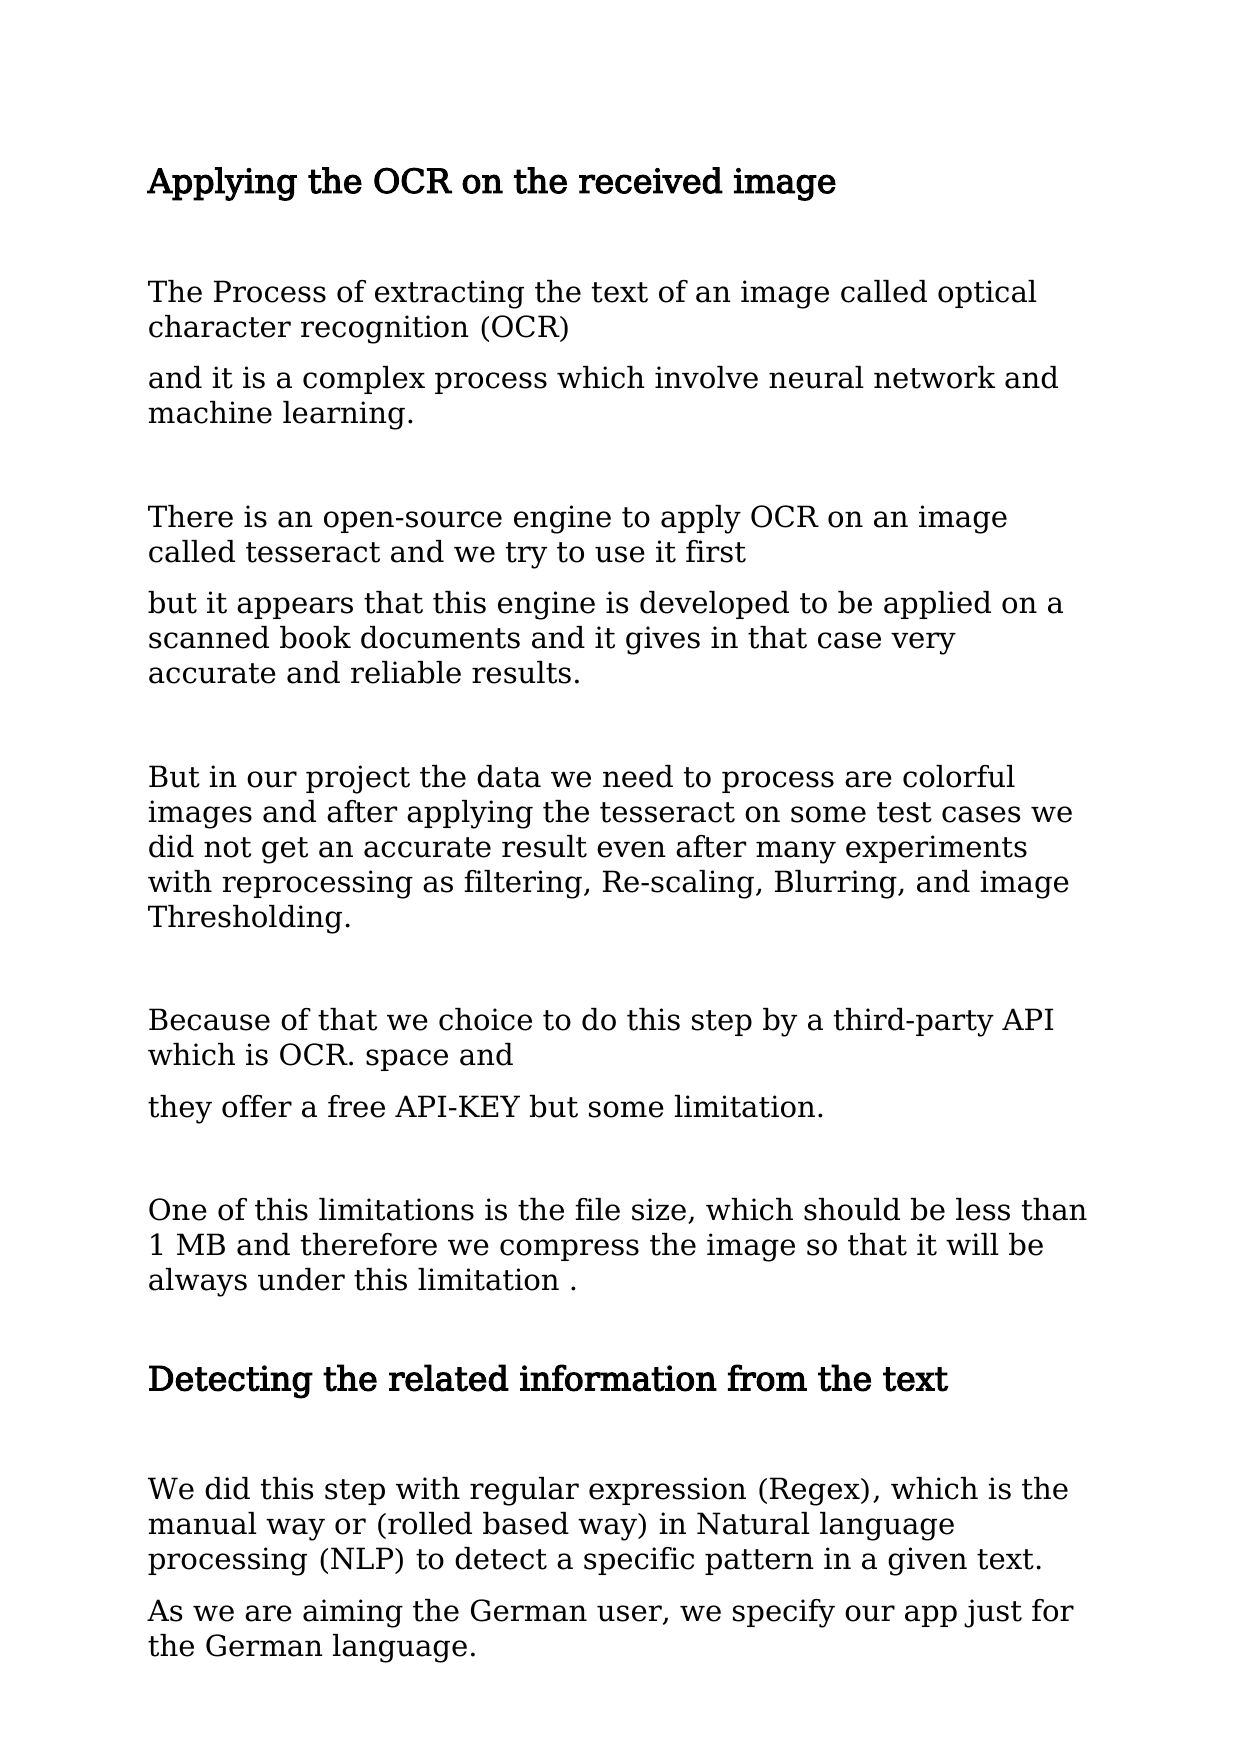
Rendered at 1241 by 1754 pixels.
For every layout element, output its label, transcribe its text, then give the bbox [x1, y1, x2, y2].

text We did this step with regular expression (Regex), which is the manual way or (rolled based way) in Natural language processing (NLP) to detect a specific pattern in a given text. [148, 1471, 1092, 1576]
text There is an open-source engine to apply OCR on an image called tesseract and we try to use it first [148, 498, 1092, 568]
text Applying the OCR on the received image [148, 160, 1092, 200]
text The Process of extracting the text of an image called optical character recognition (OCR) [148, 273, 1092, 343]
text As we are aiming the German user, we specify our app just for the German language. [148, 1592, 1092, 1662]
text and it is a complex process which involve neural network and machine learning. [148, 360, 1092, 430]
text they offer a free API-KEY but some limitation. [148, 1088, 1092, 1123]
text Because of that we choice to do this step by a third-party API which is OCR. space and [148, 1001, 1092, 1071]
text Detecting the related information from the text [148, 1357, 1092, 1397]
text but it appears that this engine is developed to be applied on a scanned book documents and it gives in that case very accurate and reliable results. [148, 585, 1092, 690]
text One of this limitations is the file size, which should be less than 1 MB and therefore we compress the image so that it will be always under this limitation . [148, 1191, 1092, 1296]
text But in our project the data we need to process are colorful images and after applying the tesseract on some test cases we did not get an accurate result even after many experiments with reprocessing as filtering, Re-scaling, Blurring, and image Thresholding. [148, 758, 1092, 933]
